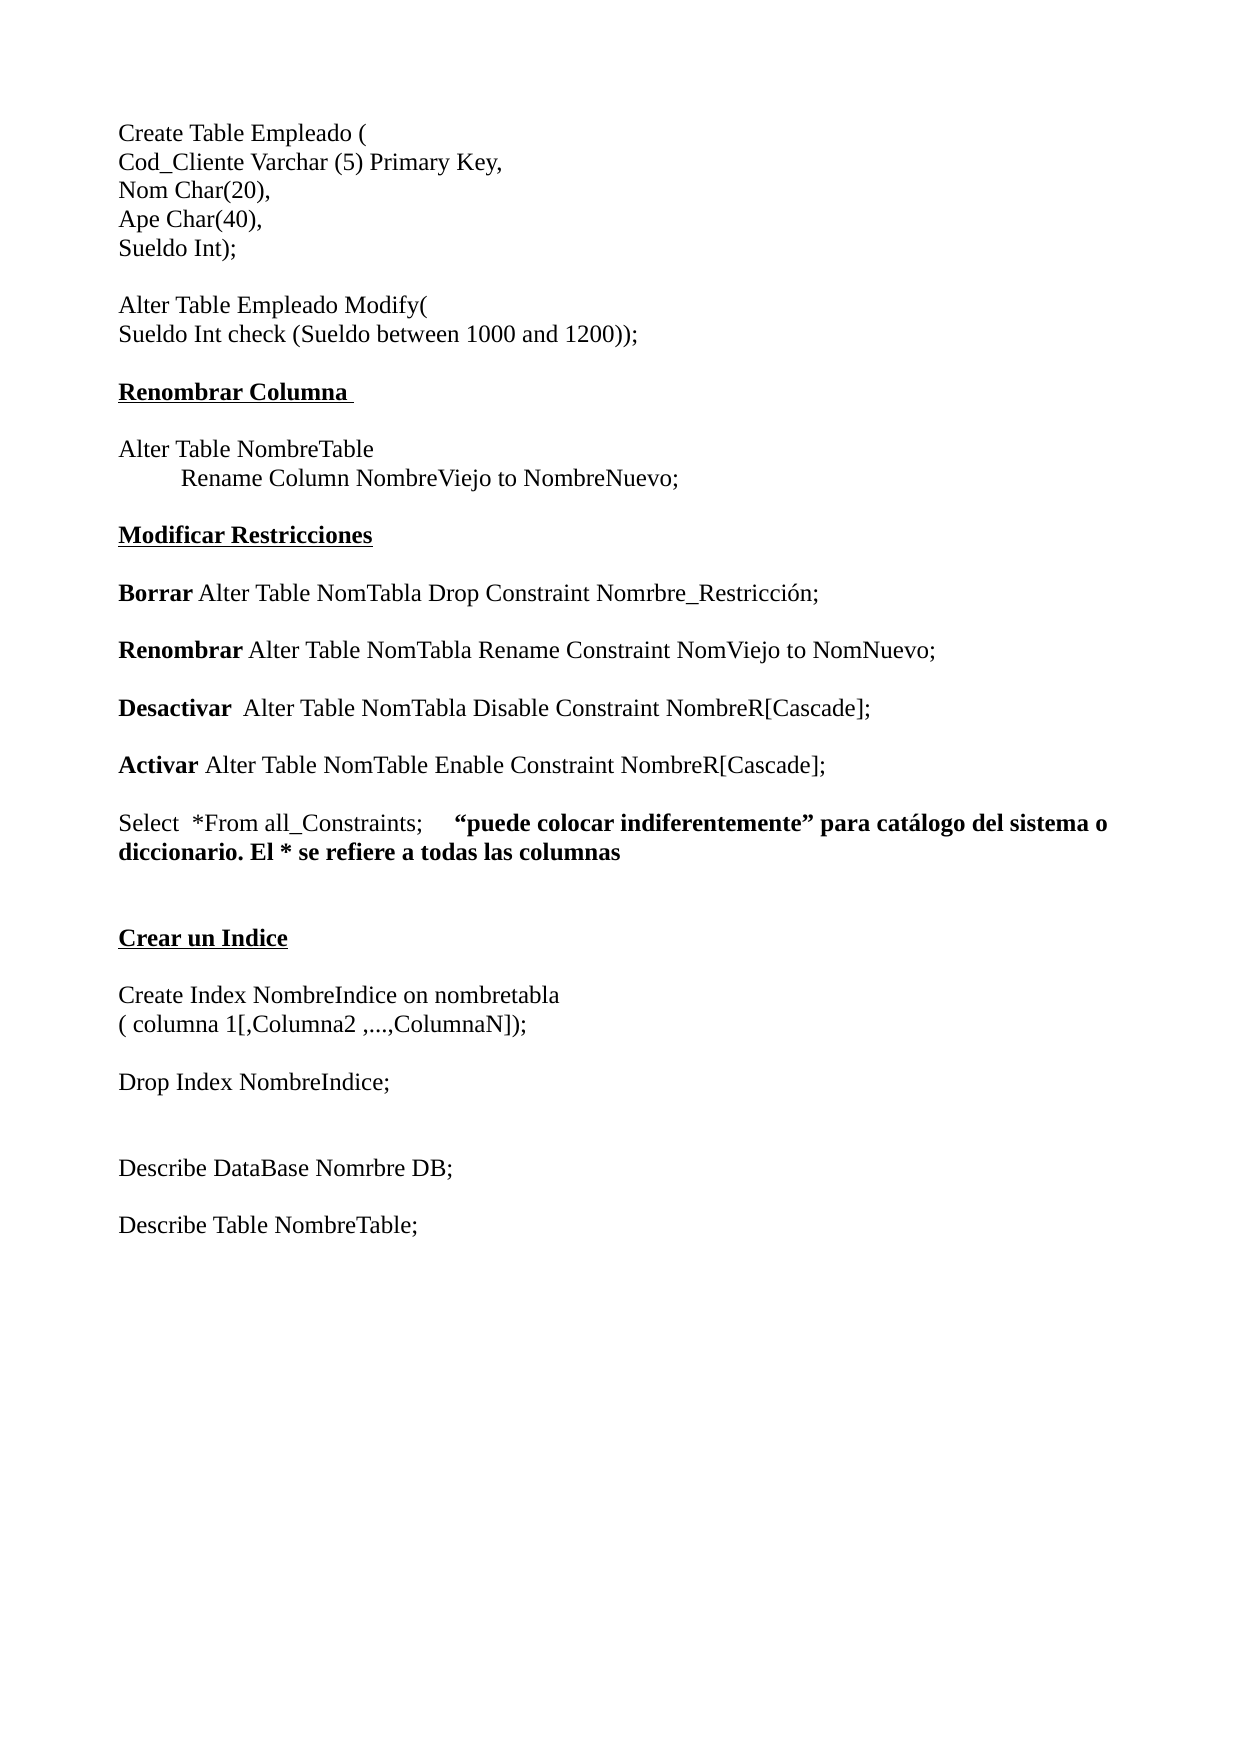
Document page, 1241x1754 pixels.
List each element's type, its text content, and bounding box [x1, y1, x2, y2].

text Borrar Alter Table NomTabla Drop Constraint Nomrbre_Restricción; [118, 578, 1122, 607]
text Crear un Indice [118, 923, 1122, 952]
text Ape Char(40), [118, 204, 1122, 233]
text Modificar Restricciones [118, 521, 1122, 549]
text Describe Table NombreTable; [118, 1211, 1122, 1239]
text ( columna 1[,Columna2 ,...,ColumnaN]); [118, 1009, 1122, 1038]
text Create Index NombreIndice on nombretabla [118, 981, 1122, 1009]
text Sueldo Int check (Sueldo between 1000 and 1200)); [118, 319, 1122, 348]
text Select *From all_Constraints; “puede colocar indiferentemente” para catálogo del sistema o diccionario. El * se refiere a todas las columnas [118, 808, 1122, 866]
text Create Table Empleado ( [118, 118, 1122, 147]
text Renombrar Alter Table NomTabla Rename Constraint NomViejo to NomNuevo; [118, 636, 1122, 664]
text Drop Index NombreIndice; [118, 1067, 1122, 1096]
text Desactivar Alter Table NomTabla Disable Constraint NombreR[Cascade]; [118, 693, 1122, 722]
text Alter Table NombreTable [118, 434, 1122, 463]
text Renombrar Columna [118, 377, 1122, 406]
text Rename Column NombreViejo to NombreNuevo; [118, 463, 1122, 492]
text Activar Alter Table NomTable Enable Constraint NombreR[Cascade]; [118, 751, 1122, 779]
text Alter Table Empleado Modify( [118, 291, 1122, 319]
text Cod_Cliente Varchar (5) Primary Key, [118, 147, 1122, 176]
text Describe DataBase Nomrbre DB; [118, 1153, 1122, 1182]
text Sueldo Int); [118, 233, 1122, 262]
text Nom Char(20), [118, 176, 1122, 204]
